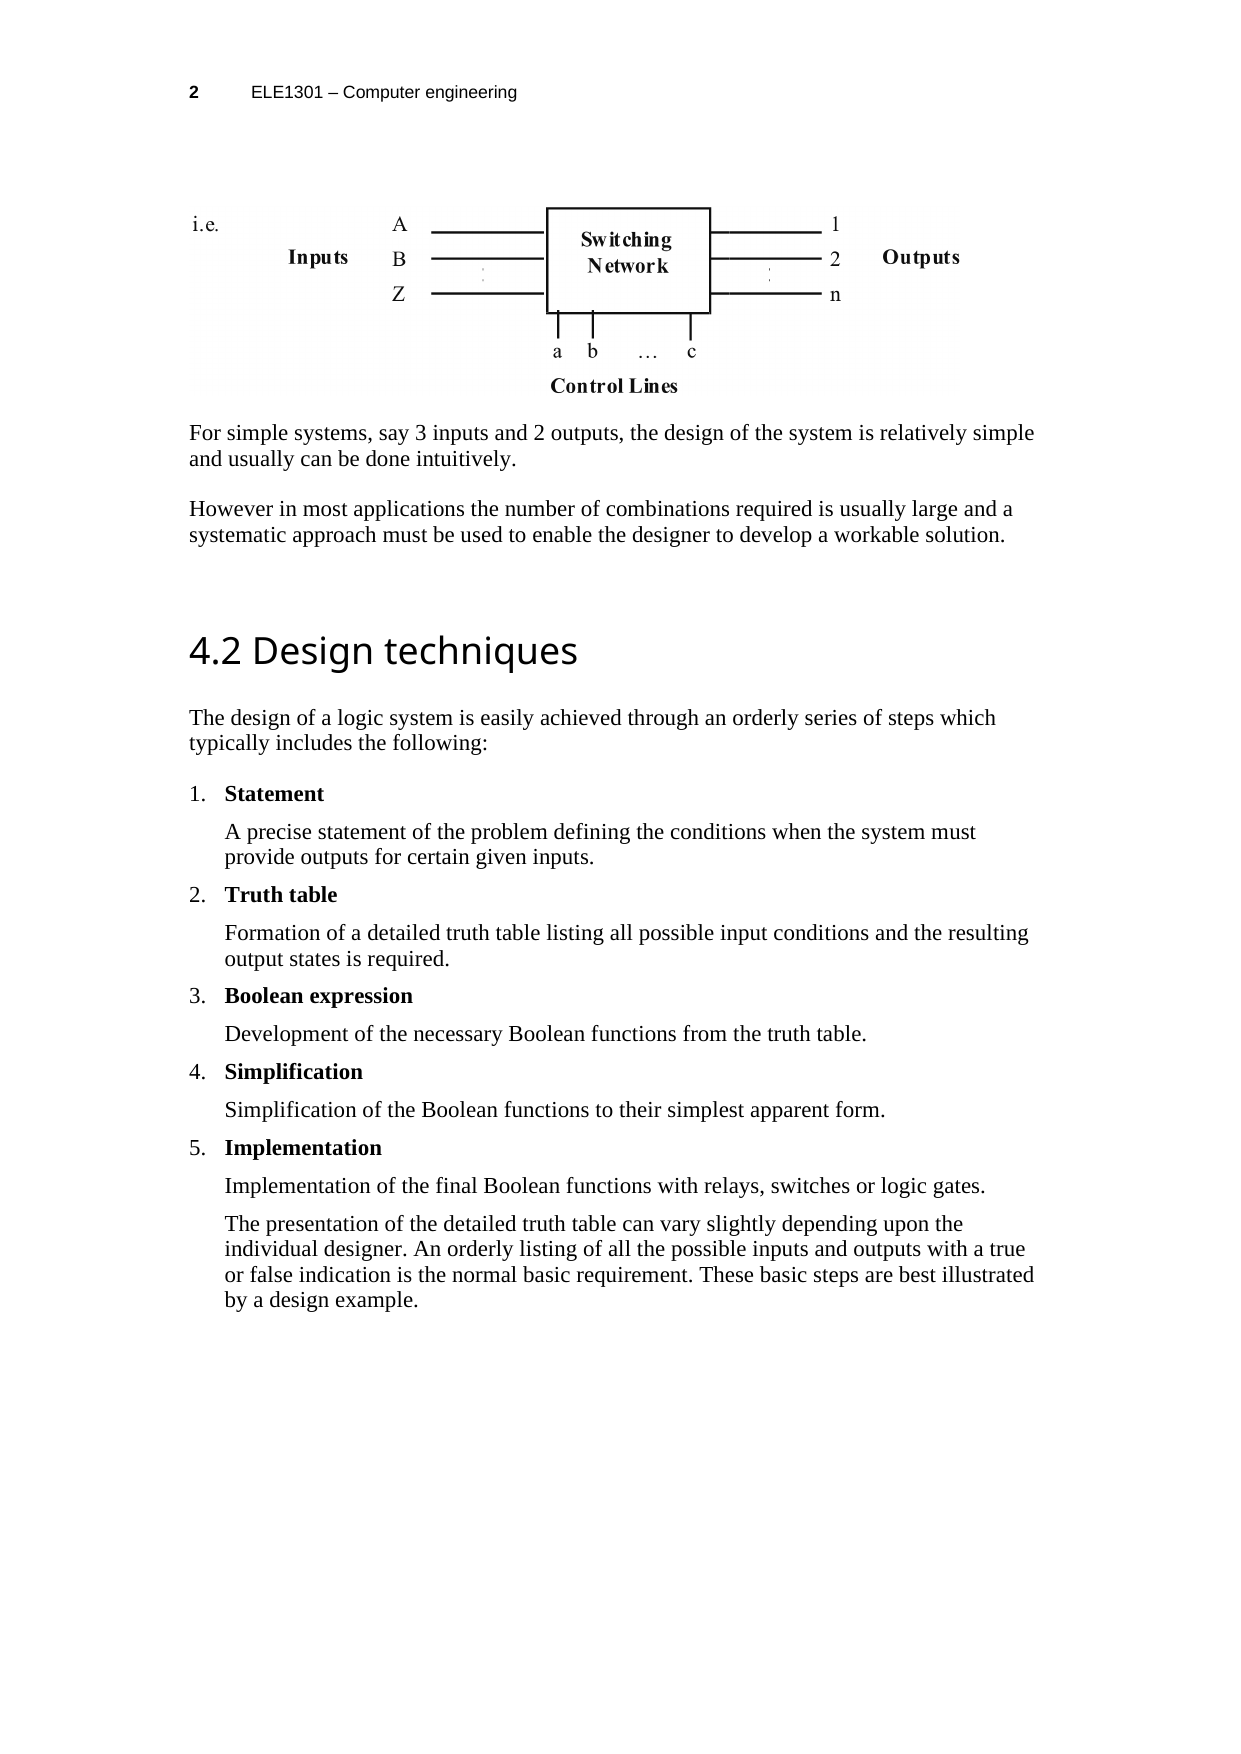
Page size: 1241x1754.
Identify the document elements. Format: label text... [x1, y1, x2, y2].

picture [188, 206, 961, 396]
subtitle Design techniques [189, 624, 1051, 675]
list Truth table [189, 882, 1051, 907]
text For simple systems, say 3 inputs and 2 outputs, the design of the system is relatively simple and usually can be done intuitively. [189, 420, 1051, 471]
text Implementation of the final Boolean functions with relays, switches or logic gates. [224, 1173, 1051, 1198]
list Implementation [189, 1135, 1051, 1161]
list Statement [189, 781, 1051, 806]
text Formation of a detailed truth table listing all possible input conditions and the resulting output states is required. [224, 920, 1051, 971]
text However in most applications the number of combinations required is usually large and a systematic approach must be used to enable the designer to develop a workable solution. [189, 496, 1051, 547]
list Boolean expression [189, 983, 1051, 1009]
text The presentation of the detailed truth table can vary slightly depending upon the individual designer. An orderly listing of all the possible inputs and outputs with a true or false indication is the normal basic requirement. These basic steps are best illustrated by a design example. [224, 1211, 1051, 1313]
text Development of the necessary Boolean functions from the truth table. [224, 1021, 1051, 1047]
text A precise statement of the problem defining the conditions when the system must provide outputs for certain given inputs. [224, 818, 1051, 869]
text The design of a logic system is easily achieved through an orderly series of steps which typically includes the following: [189, 704, 1051, 756]
text Simplification of the Boolean functions to their simplest apparent form. [224, 1097, 1051, 1123]
list Simplification [189, 1059, 1051, 1085]
